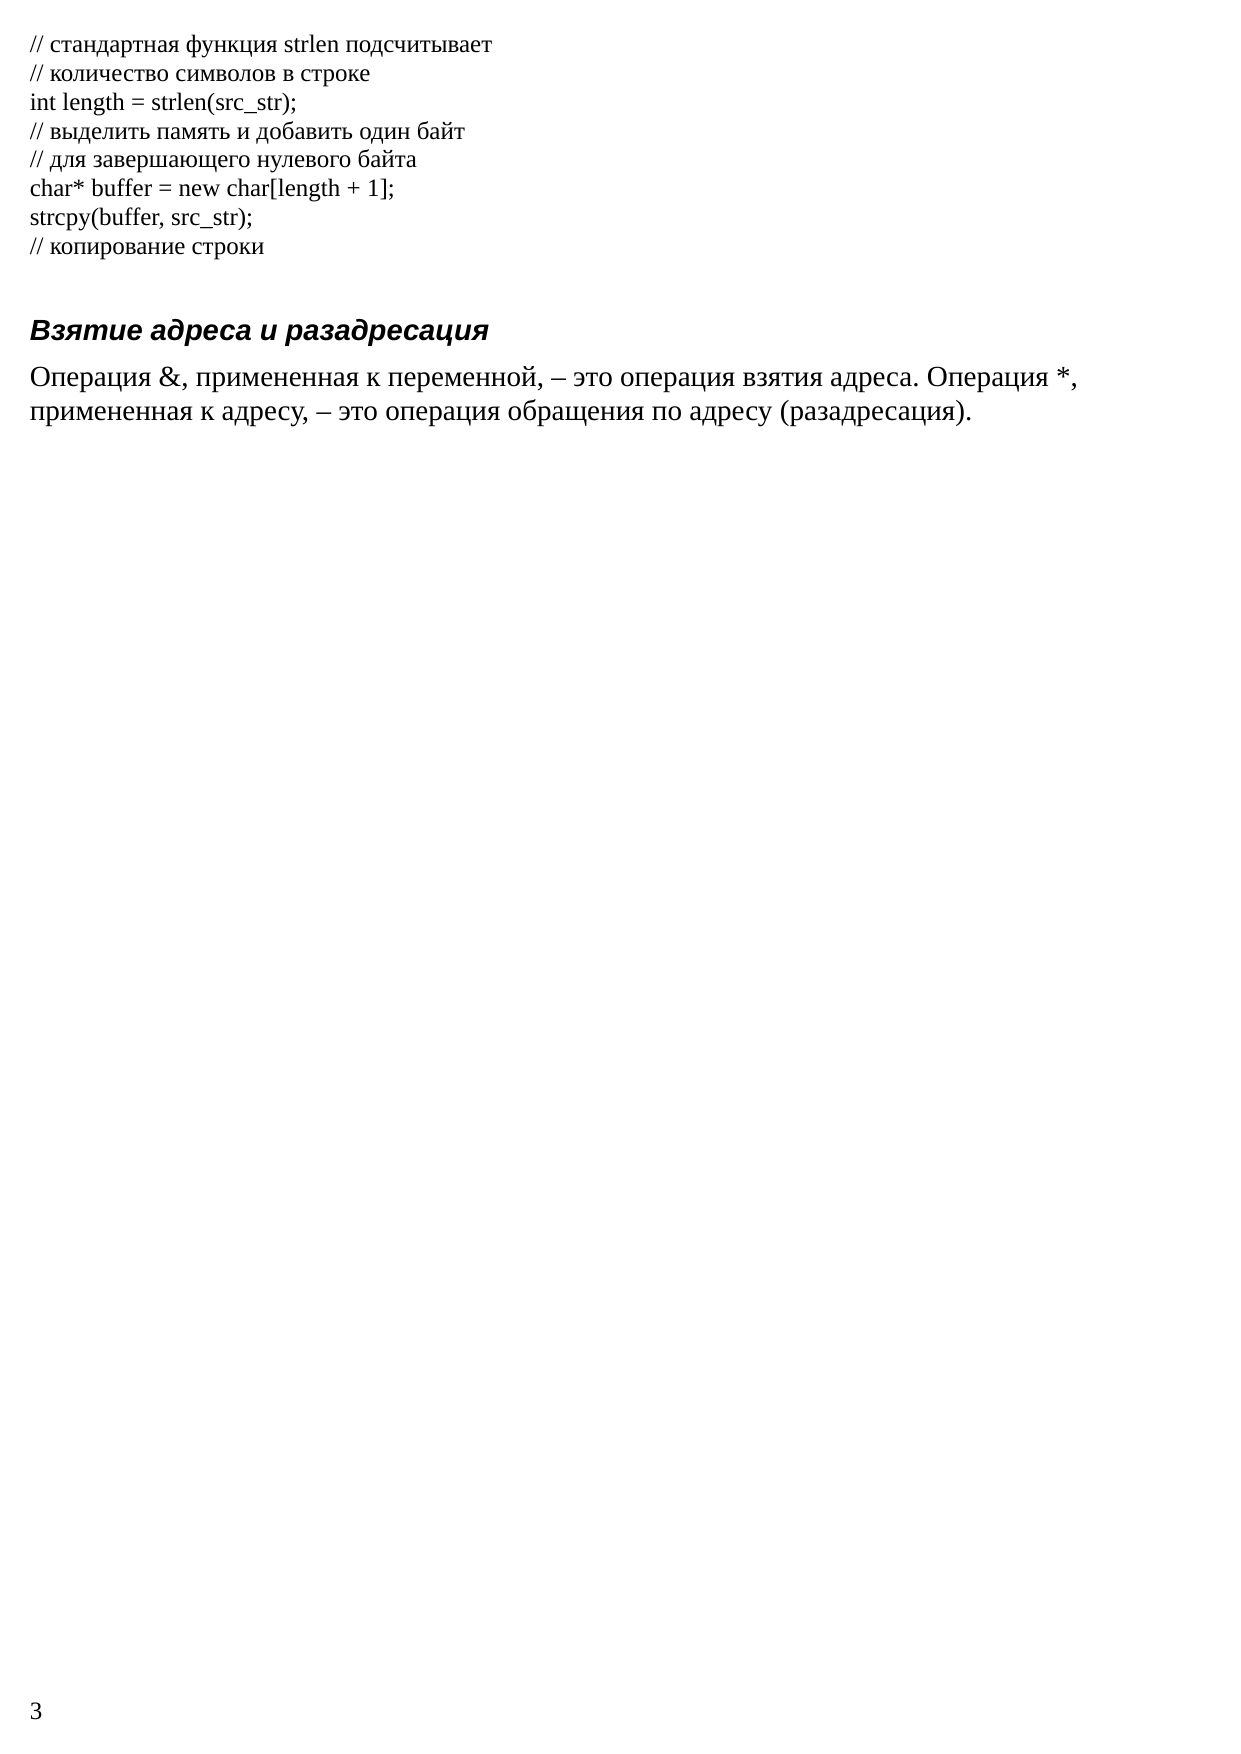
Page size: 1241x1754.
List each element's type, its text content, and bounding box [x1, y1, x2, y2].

text // выделить память и добавить один байт [29, 116, 1211, 144]
text // стандартная функция strlen подсчитывает [29, 29, 1211, 58]
text // копирование строки [29, 231, 1211, 259]
text int length = strlen(src_str); [29, 87, 1211, 116]
text // количество символов в строке [29, 58, 1211, 87]
subtitle Взятие адреса и разадресация [29, 313, 1211, 347]
text Операция &, примененная к переменной, – это операция взятия адреса. Операция *, примененная к адресу, – это операция обращения по адресу (разадресация). [29, 359, 1211, 426]
text char* buffer = new char[length + 1]; [29, 173, 1211, 202]
text strcpy(buffer, src_str); [29, 202, 1211, 231]
text // для завершающего нулевого байта [29, 144, 1211, 173]
